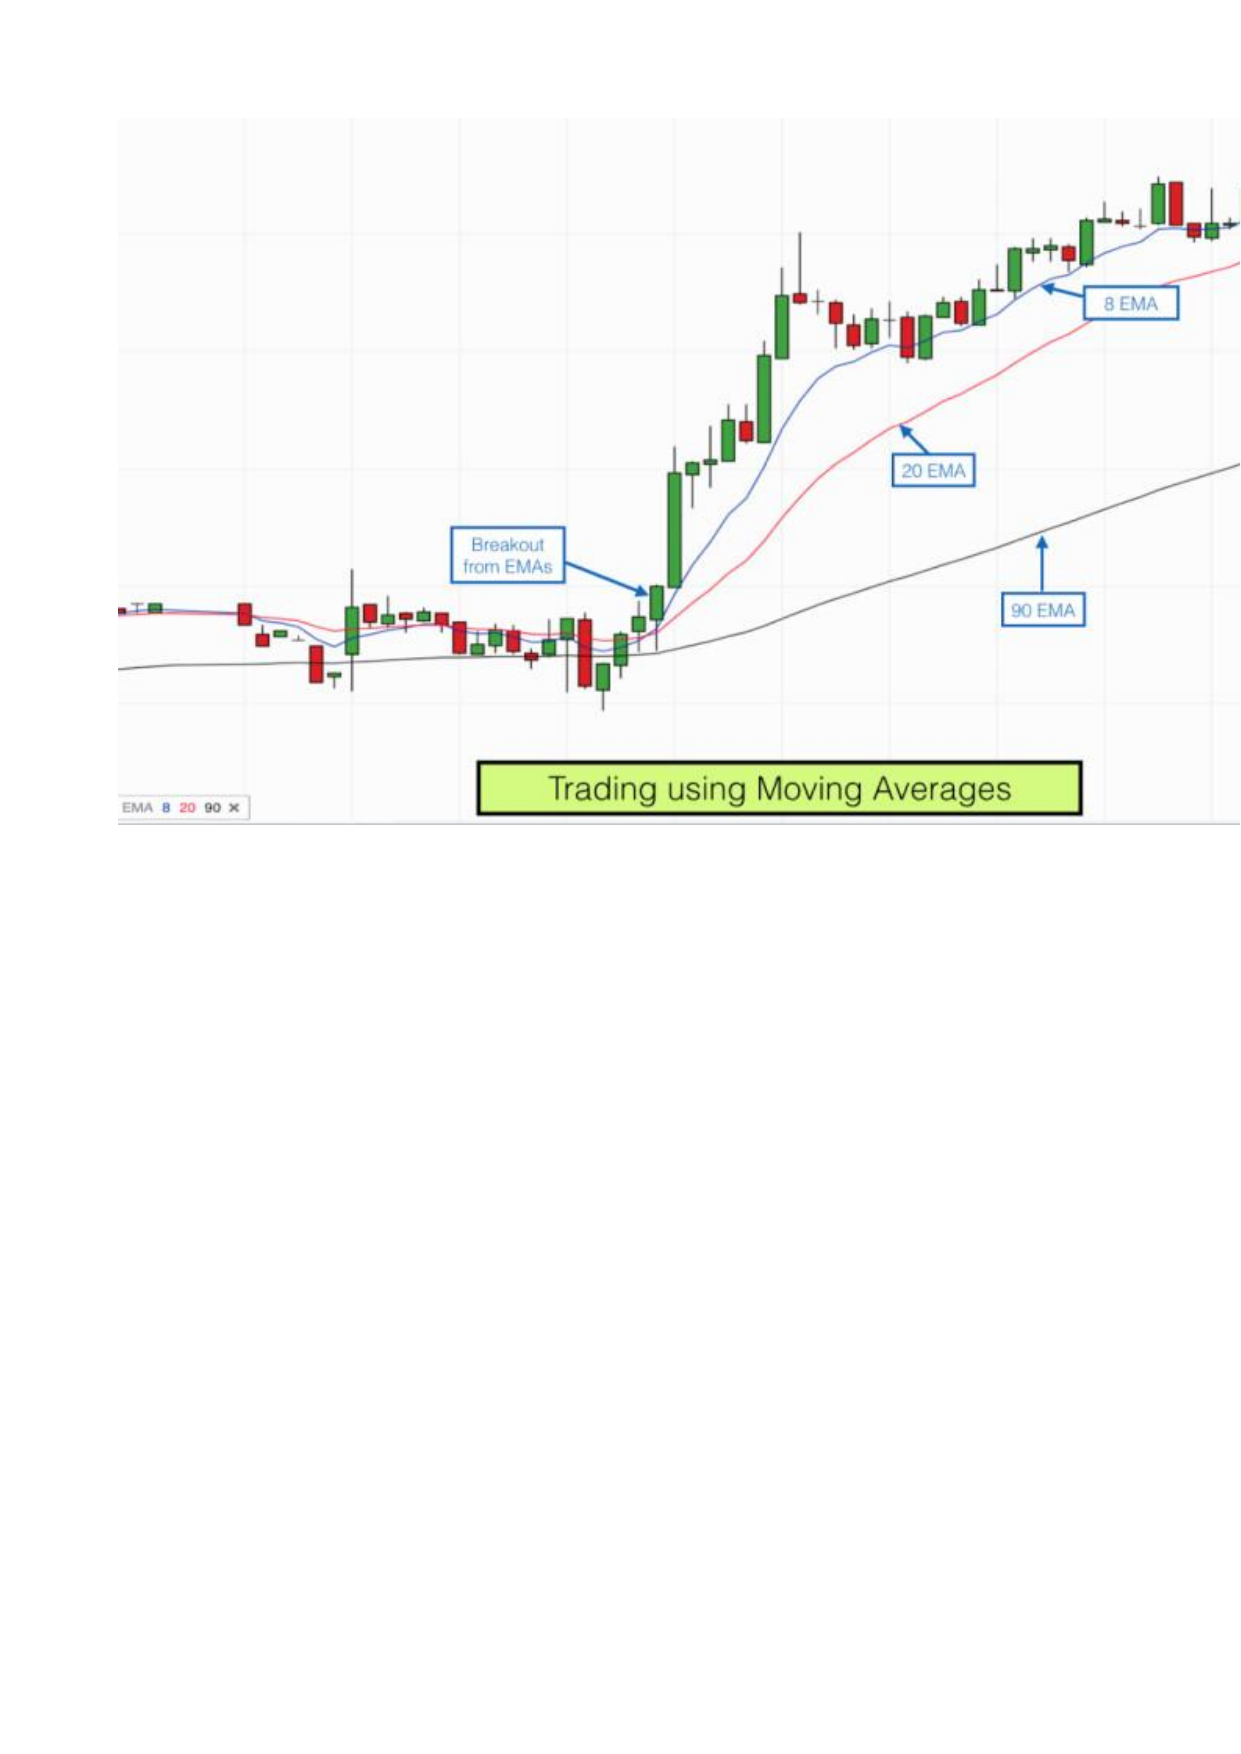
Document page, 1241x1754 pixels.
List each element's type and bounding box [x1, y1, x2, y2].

picture [118, 118, 1241, 825]
